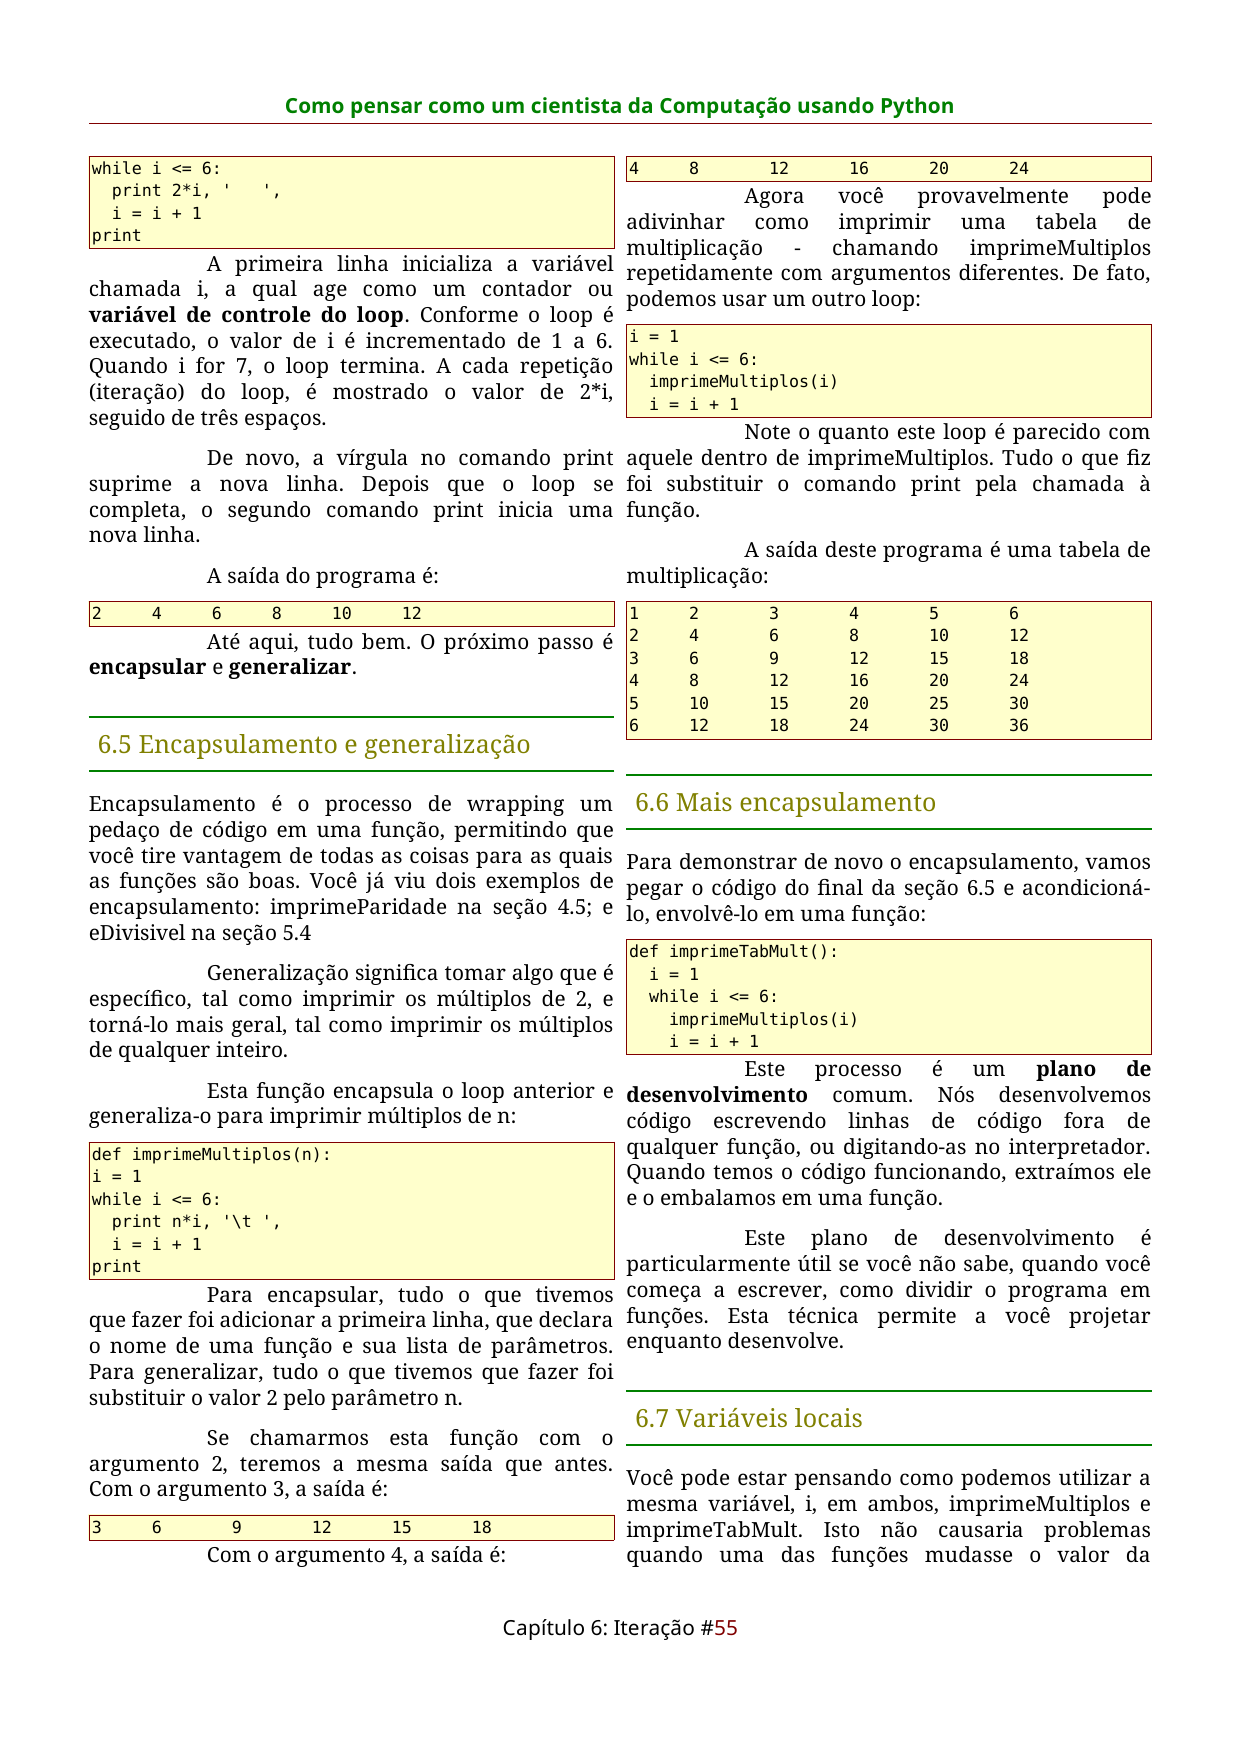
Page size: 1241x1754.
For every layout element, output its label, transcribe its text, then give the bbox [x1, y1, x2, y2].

text Este processo é um plano de desenvolvimento comum. Nós desenvolvemos código escrevendo linhas de código fora de qualquer função, ou digitando-as no interpretador. Quando temos o código funcionando, extraímos ele e o embalamos em uma função. [626, 1055, 1152, 1212]
text Você pode estar pensando como podemos utilizar a mesma variável, i, em ambos, imprimeMultiplos e imprimeTabMult. Isto não causaria problemas quando uma das funções mudasse o valor da [626, 1463, 1152, 1569]
text i = i + 1 [627, 392, 1151, 417]
text De novo, a vírgula no comando print suprime a nova linha. Depois que o loop se completa, o segundo comando print inicia uma nova linha. [88, 443, 614, 549]
text while i <= 6: [627, 984, 1151, 1006]
text 1 2 3 4 5 6 [627, 602, 1151, 623]
text Generalização significa tomar algo que é específico, tal como imprimir os múltiplos de 2, e torná-lo mais geral, tal como imprimir os múltiplos de qualquer inteiro. [88, 958, 614, 1064]
text 2 4 6 8 10 12 [627, 623, 1151, 646]
text Esta função encapsula o loop anterior e generaliza-o para imprimir múltiplos de n: [88, 1076, 614, 1130]
text imprimeMultiplos(i) [627, 369, 1151, 392]
text imprimeMultiplos(i) [627, 1006, 1151, 1029]
text Este plano de desenvolvimento é particularmente útil se você não sabe, quando você começa a escrever, como dividir o programa em funções. Esta técnica permite a você projetar enquanto desenvolve. [626, 1223, 1152, 1355]
text i = 1 [627, 325, 1151, 347]
text def imprimeMultiplos(n): [90, 1143, 614, 1164]
text while i <= 6: [627, 347, 1151, 369]
text def imprimeTabMult(): [627, 940, 1151, 961]
text 4 8 12 16 20 24 [627, 157, 1151, 181]
text 6 12 18 24 30 36 [627, 713, 1151, 739]
text Se chamarmos esta função com o argumento 2, teremos a mesma saída que antes. Com o argumento 3, a saída é: [88, 1423, 614, 1503]
text Para encapsular, tudo o que tivemos que fazer foi adicionar a primeira linha, que declara o nome de uma função e sua lista de parâmetros. Para generalizar, tudo o que tivemos que fazer foi substituir o valor 2 pelo parâmetro n. [88, 1279, 614, 1411]
text i = i + 1 [90, 1232, 614, 1254]
text A saída do programa é: [88, 561, 614, 589]
text 4 8 12 16 20 24 [627, 668, 1151, 691]
text Até aqui, tudo bem. O próximo passo é encapsular e generalizar. [88, 627, 614, 681]
text print [90, 223, 614, 248]
text while i <= 6: [90, 1187, 614, 1209]
text Para demonstrar de novo o encapsulamento, vamos pegar o código do final da seção 6.5 e acondicioná-lo, envolvê-lo em uma função: [626, 847, 1152, 927]
text print [90, 1254, 614, 1279]
text 3 6 9 12 15 18 [90, 1516, 614, 1540]
text i = i + 1 [627, 1029, 1151, 1054]
text Agora você provavelmente pode adivinhar como imprimir uma tabela de multiplicação - chamando imprimeMultiplos repetidamente com argumentos diferentes. De fato, podemos usar um outro loop: [626, 182, 1152, 312]
text A primeira linha inicializa a variável chamada i, a qual age como um contador ou variável de controle do loop. Conforme o loop é executado, o valor de i é incrementado de 1 a 6. Quando i for 7, o loop termina. A cada repetição (iteração) do loop, é mostrado o valor de 2*i, seguido de três espaços. [88, 248, 614, 431]
text Com o argumento 4, a saída é: [88, 1540, 614, 1569]
text 3 6 9 12 15 18 [627, 646, 1151, 668]
text while i <= 6: [90, 157, 614, 178]
text Encapsulamento é o processo de wrapping um pedaço de código em uma função, permitindo que você tire vantagem de todas as coisas para as quais as funções são boas. Você já viu dois exemplos de encapsulamento: imprimeParidade na seção 4.5; e eDivisivel na seção 5.4 [88, 789, 614, 946]
text A saída deste programa é uma tabela de multiplicação: [626, 535, 1152, 589]
text print 2*i, ' ', [90, 178, 614, 201]
subtitle 6.5 Encapsulamento e generalização [88, 717, 614, 772]
text print n*i, '\t ', [90, 1209, 614, 1232]
text 5 10 15 20 25 30 [627, 691, 1151, 713]
text 2 4 6 8 10 12 [90, 602, 614, 626]
text i = i + 1 [90, 201, 614, 223]
text i = 1 [627, 961, 1151, 984]
text Note o quanto este loop é parecido com aquele dentro de imprimeMultiplos. Tudo o que fiz foi substituir o comando print pela chamada à função. [626, 418, 1152, 523]
subtitle 6.7 Variáveis locais [626, 1392, 1152, 1444]
text i = 1 [90, 1164, 614, 1187]
subtitle 6.6 Mais encapsulamento [626, 776, 1152, 828]
